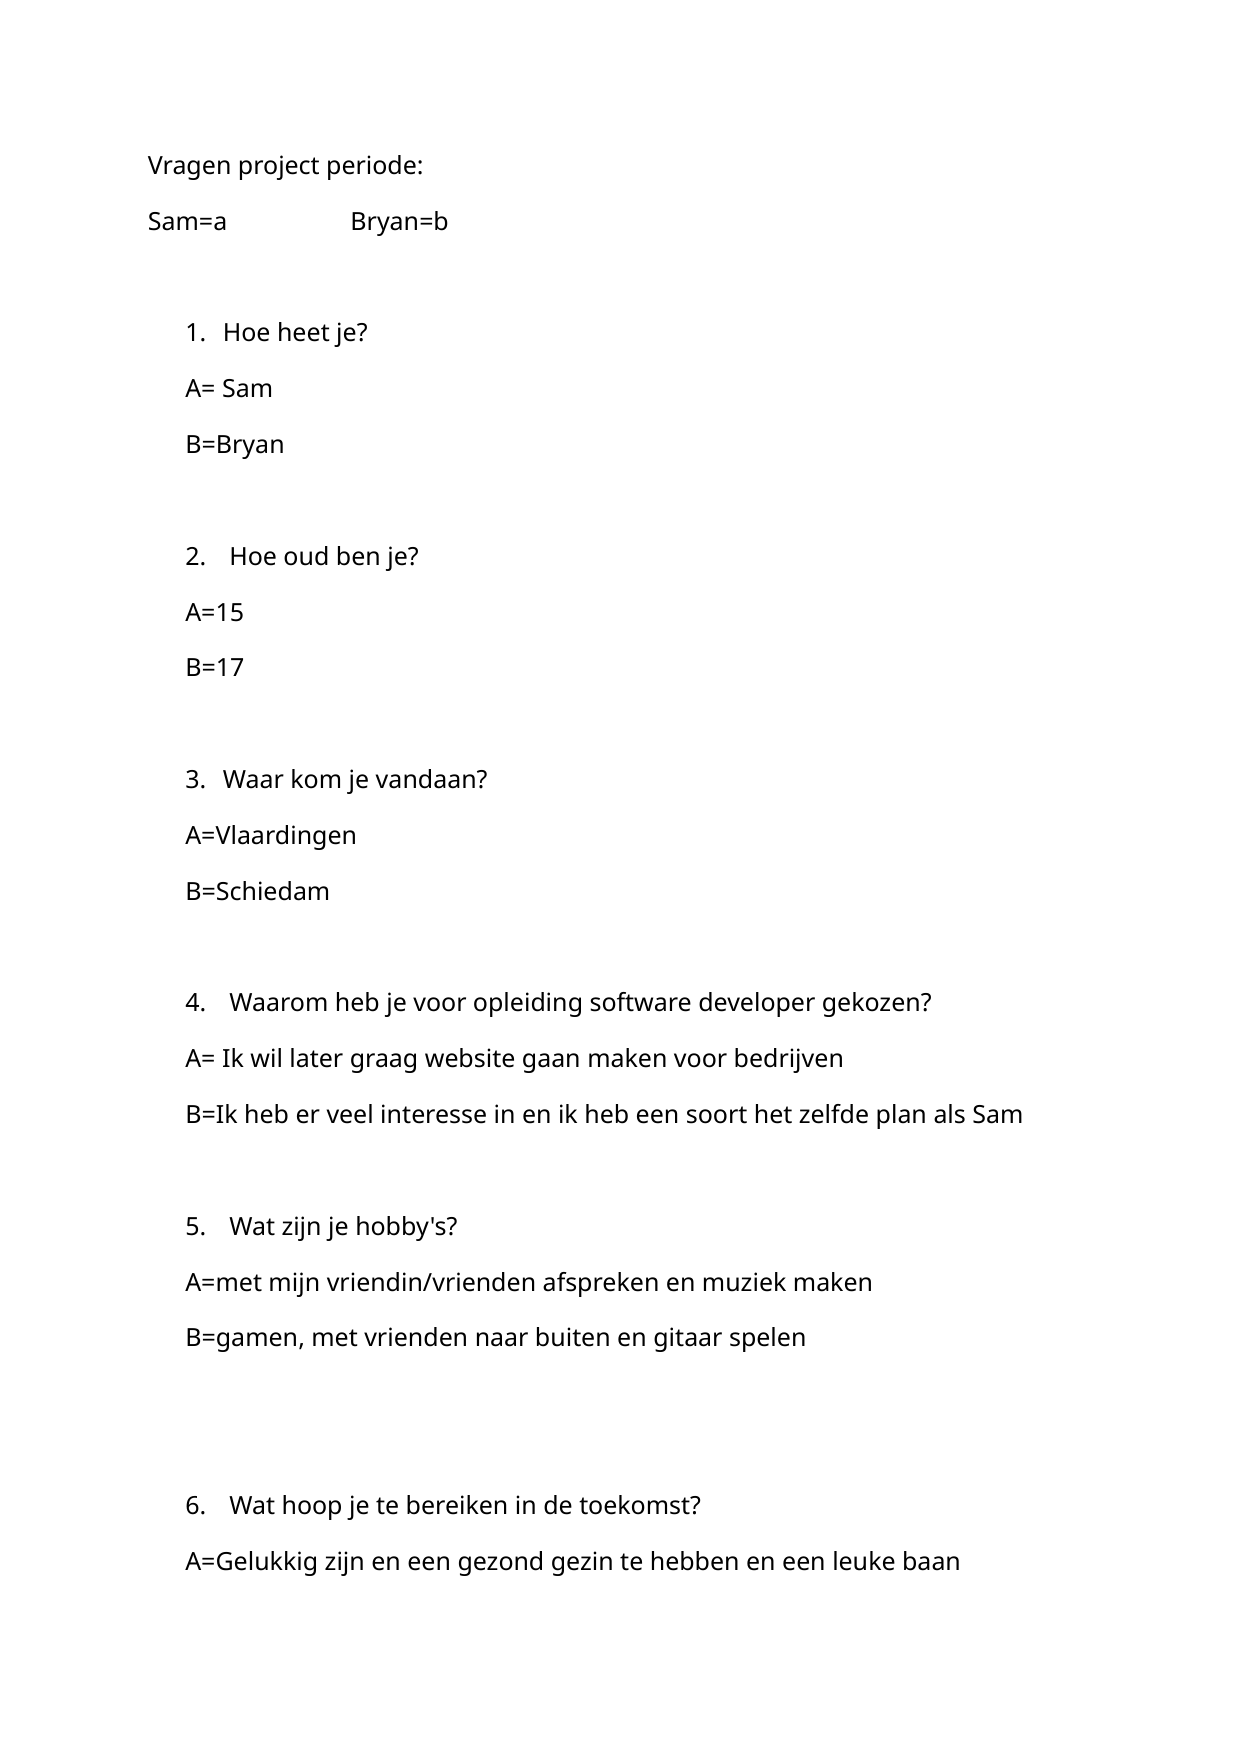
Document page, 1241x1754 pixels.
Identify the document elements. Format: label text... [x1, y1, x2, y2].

text B=Ik heb er veel interesse in en ik heb een soort het zelfde plan als Sam [185, 1097, 1093, 1131]
text A=15 [185, 594, 1093, 628]
text Sam=a Bryan=b [148, 203, 1093, 237]
text B=Bryan [185, 427, 1093, 461]
text A=Gelukkig zijn en een gezond gezin te hebben en een leuke baan [185, 1543, 1093, 1577]
text A=Vlaardingen [185, 818, 1093, 852]
text B=Schiedam [185, 873, 1093, 907]
text B=gamen, met vrienden naar buiten en gitaar spelen [185, 1320, 1093, 1354]
list Waar kom je vandaan? [185, 762, 1093, 796]
text Vragen project periode: [148, 148, 1093, 182]
list Hoe oud ben je? [185, 538, 1093, 572]
list Waarom heb je voor opleiding software developer gekozen? [185, 985, 1093, 1019]
list Hoe heet je? [185, 315, 1093, 349]
list Wat hoop je te bereiken in de toekomst? [185, 1488, 1093, 1522]
list Wat zijn je hobby's? [185, 1208, 1093, 1242]
text A= Sam [185, 371, 1093, 405]
text A= Ik wil later graag website gaan maken voor bedrijven [185, 1041, 1093, 1075]
text A=met mijn vriendin/vrienden afspreken en muziek maken [185, 1264, 1093, 1298]
text B=17 [185, 650, 1093, 684]
